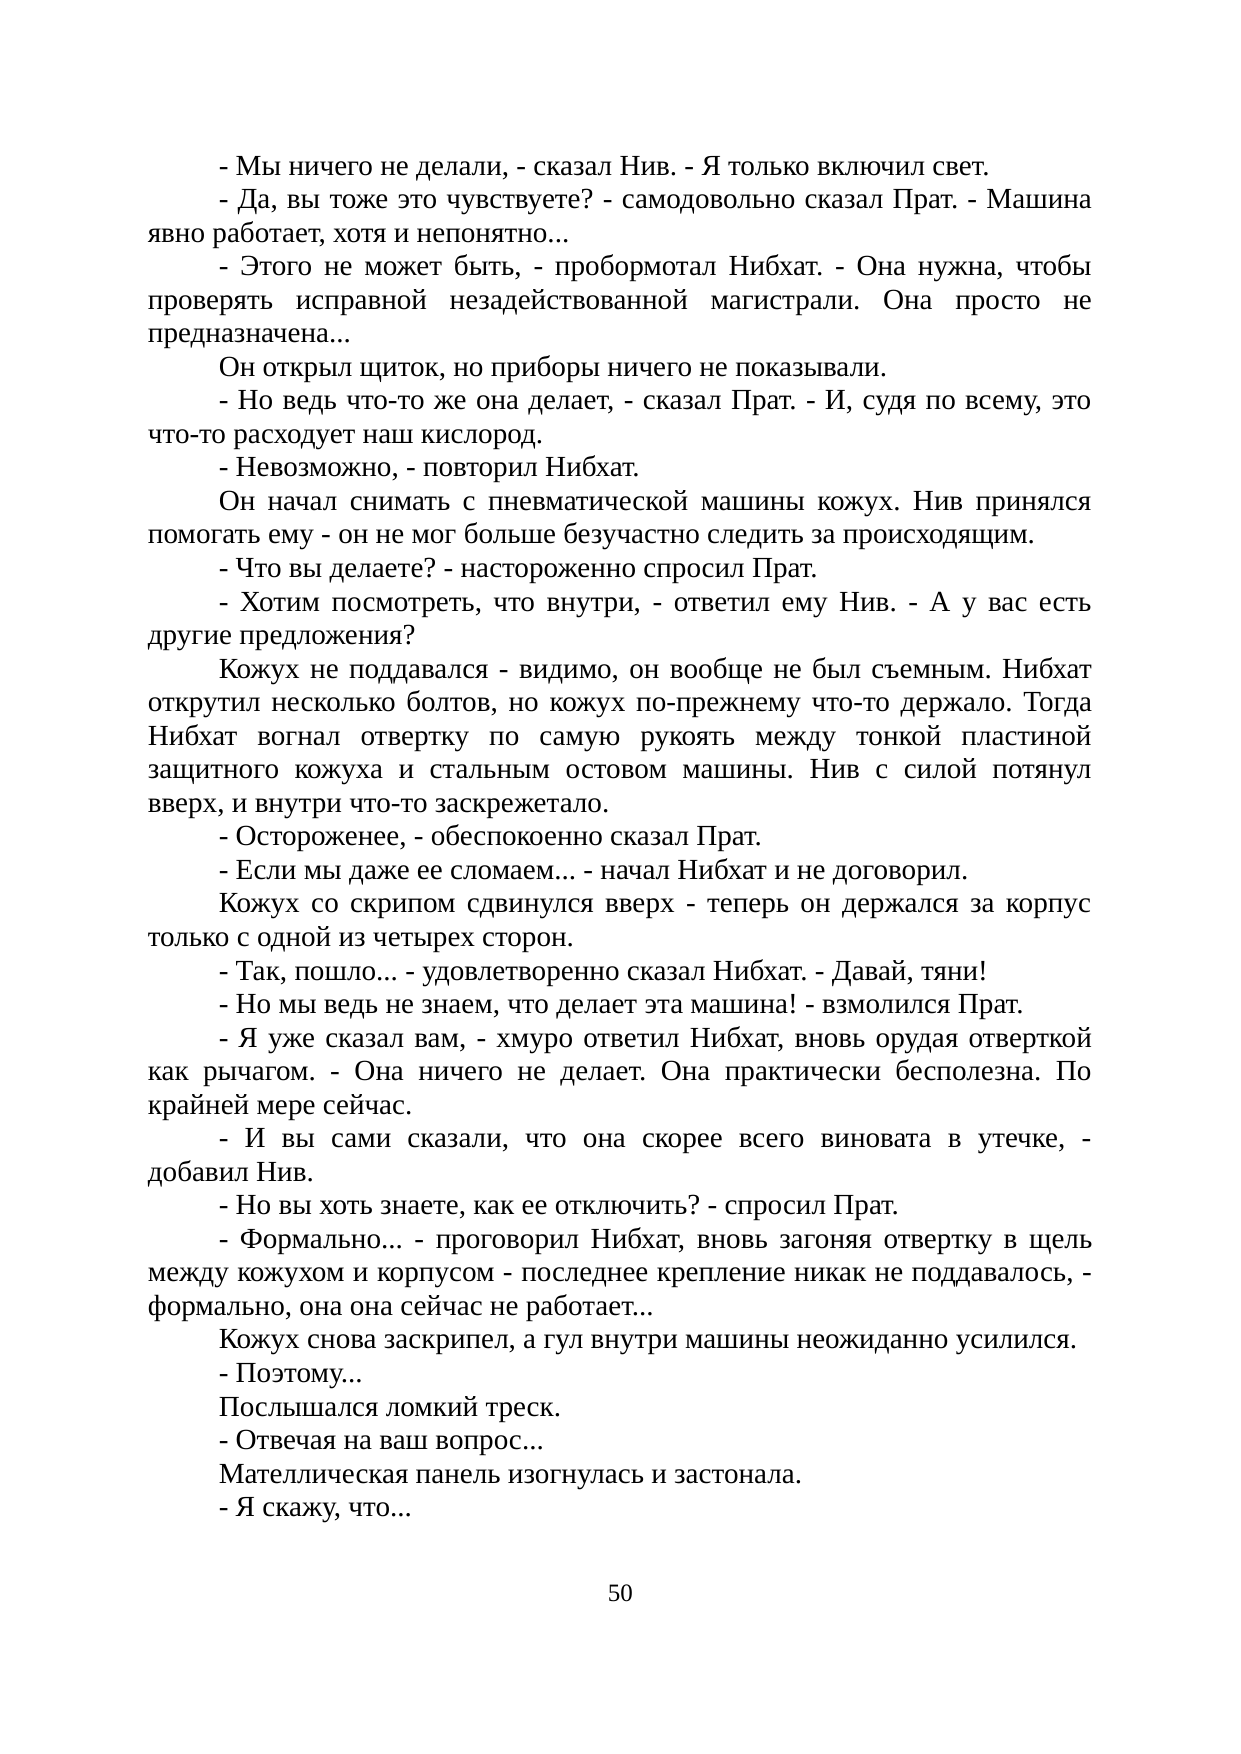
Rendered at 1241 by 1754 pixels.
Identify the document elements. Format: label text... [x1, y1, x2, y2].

text Послышался ломкий треск. [148, 1389, 1093, 1422]
text Кожух со скрипом сдвинулся вверх - теперь он держался за корпус только с одной из четырех сторон. [148, 886, 1093, 953]
text - Поэтому... [148, 1355, 1093, 1389]
text - Я уже сказал вам, - хмуро ответил Нибхат, вновь орудая отверткой как рычагом. - Она ничего не делает. Она практически бесполезна. По крайней мере сейчас. [148, 1020, 1093, 1120]
text - Формально... - проговорил Нибхат, вновь загоняя отвертку в щель между кожухом и корпусом - последнее крепление никак не поддавалось, - формально, она она сейчас не работает... [148, 1221, 1093, 1322]
text - Невозможно, - повторил Нибхат. [148, 449, 1093, 483]
text - И вы сами сказали, что она скорее всего виновата в утечке, - добавил Нив. [148, 1120, 1093, 1187]
text - Хотим посмотреть, что внутри, - ответил ему Нив. - А у вас есть другие предложения? [148, 584, 1093, 651]
text - Мы ничего не делали, - сказал Нив. - Я только включил свет. [148, 148, 1093, 181]
text - Но ведь что-то же она делает, - сказал Прат. - И, судя по всему, это что-то расходует наш кислород. [148, 382, 1093, 449]
text - Так, пошло... - удовлетворенно сказал Нибхат. - Давай, тяни! [148, 953, 1093, 986]
text - Да, вы тоже это чувствуете? - самодовольно сказал Прат. - Машина явно работает, хотя и непонятно... [148, 181, 1093, 248]
text - Если мы даже ее сломаем... - начал Нибхат и не договорил. [148, 852, 1093, 886]
text Кожух не поддавался - видимо, он вообще не был съемным. Нибхат открутил несколько болтов, но кожух по-прежнему что-то держало. Тогда Нибхат вогнал отвертку по самую рукоять между тонкой пластиной защитного кожуха и стальным остовом машины. Нив с силой потянул вверх, и внутри что-то заскрежетало. [148, 651, 1093, 818]
text - Отвечая на ваш вопрос... [148, 1422, 1093, 1456]
text Он начал снимать с пневматической машины кожух. Нив принялся помогать ему - он не мог больше безучастно следить за происходящим. [148, 483, 1093, 550]
text - Этого не может быть, - пробормотал Нибхат. - Она нужна, чтобы проверять исправной незадействованной магистрали. Она просто не предназначена... [148, 248, 1093, 349]
text - Но мы ведь не знаем, что делает эта машина! - взмолился Прат. [148, 986, 1093, 1020]
text - Но вы хоть знаете, как ее отключить? - спросил Прат. [148, 1187, 1093, 1221]
text Он открыл щиток, но приборы ничего не показывали. [148, 349, 1093, 382]
text - Остороженее, - обеспокоенно сказал Прат. [148, 818, 1093, 852]
text - Что вы делаете? - настороженно спросил Прат. [148, 550, 1093, 584]
text Кожух снова заскрипел, а гул внутри машины неожиданно усилился. [148, 1322, 1093, 1355]
text - Я скажу, что... [148, 1489, 1093, 1523]
text Мателлическая панель изогнулась и застонала. [148, 1456, 1093, 1489]
